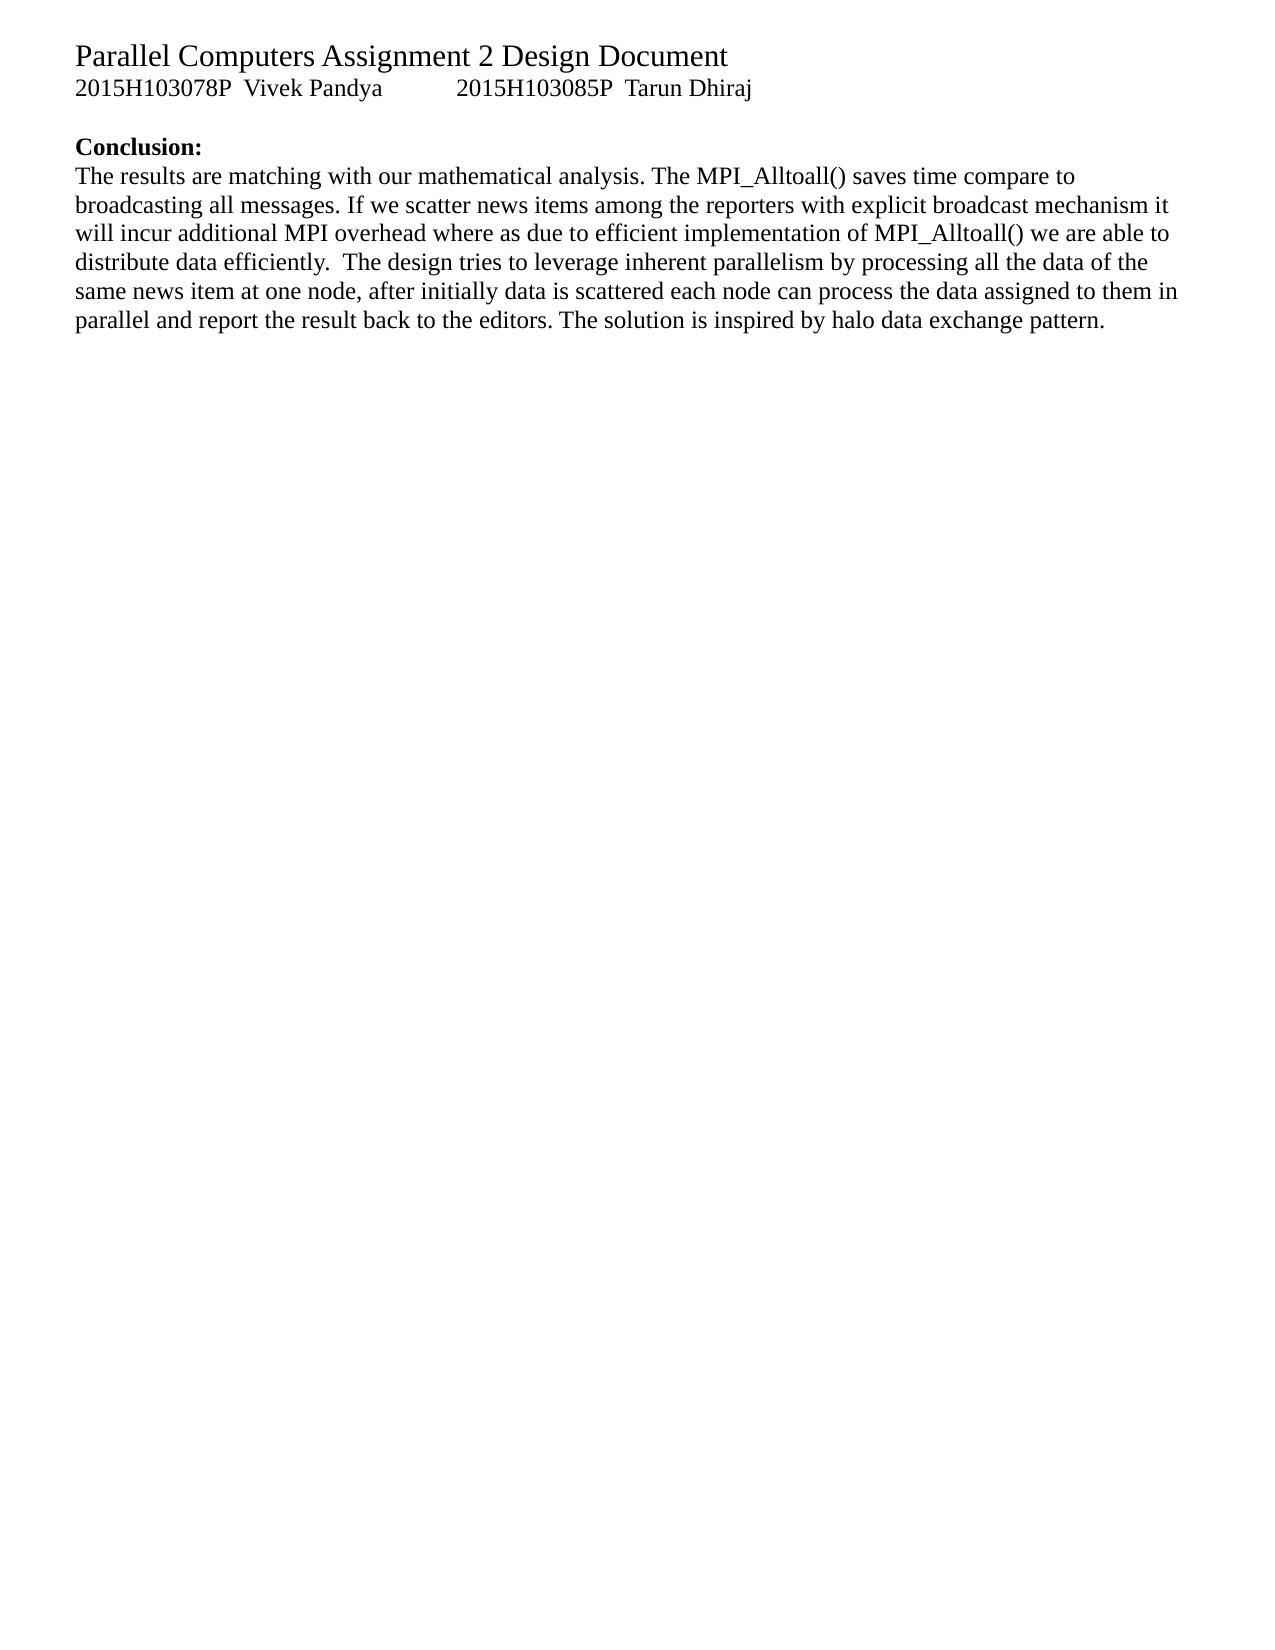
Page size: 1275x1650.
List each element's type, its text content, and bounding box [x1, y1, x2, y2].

text Conclusion: [75, 132, 1200, 161]
text The results are matching with our mathematical analysis. The MPI_Alltoall() saves time compare to broadcasting all messages. If we scatter news items among the reporters with explicit broadcast mechanism it will incur additional MPI overhead where as due to efficient implementation of MPI_Alltoall() we are able to distribute data efficiently. The design tries to leverage inherent parallelism by processing all the data of the same news item at one node, after initially data is scattered each node can process the data assigned to them in parallel and report the result back to the editors. The solution is inspired by halo data exchange pattern. [75, 161, 1200, 333]
